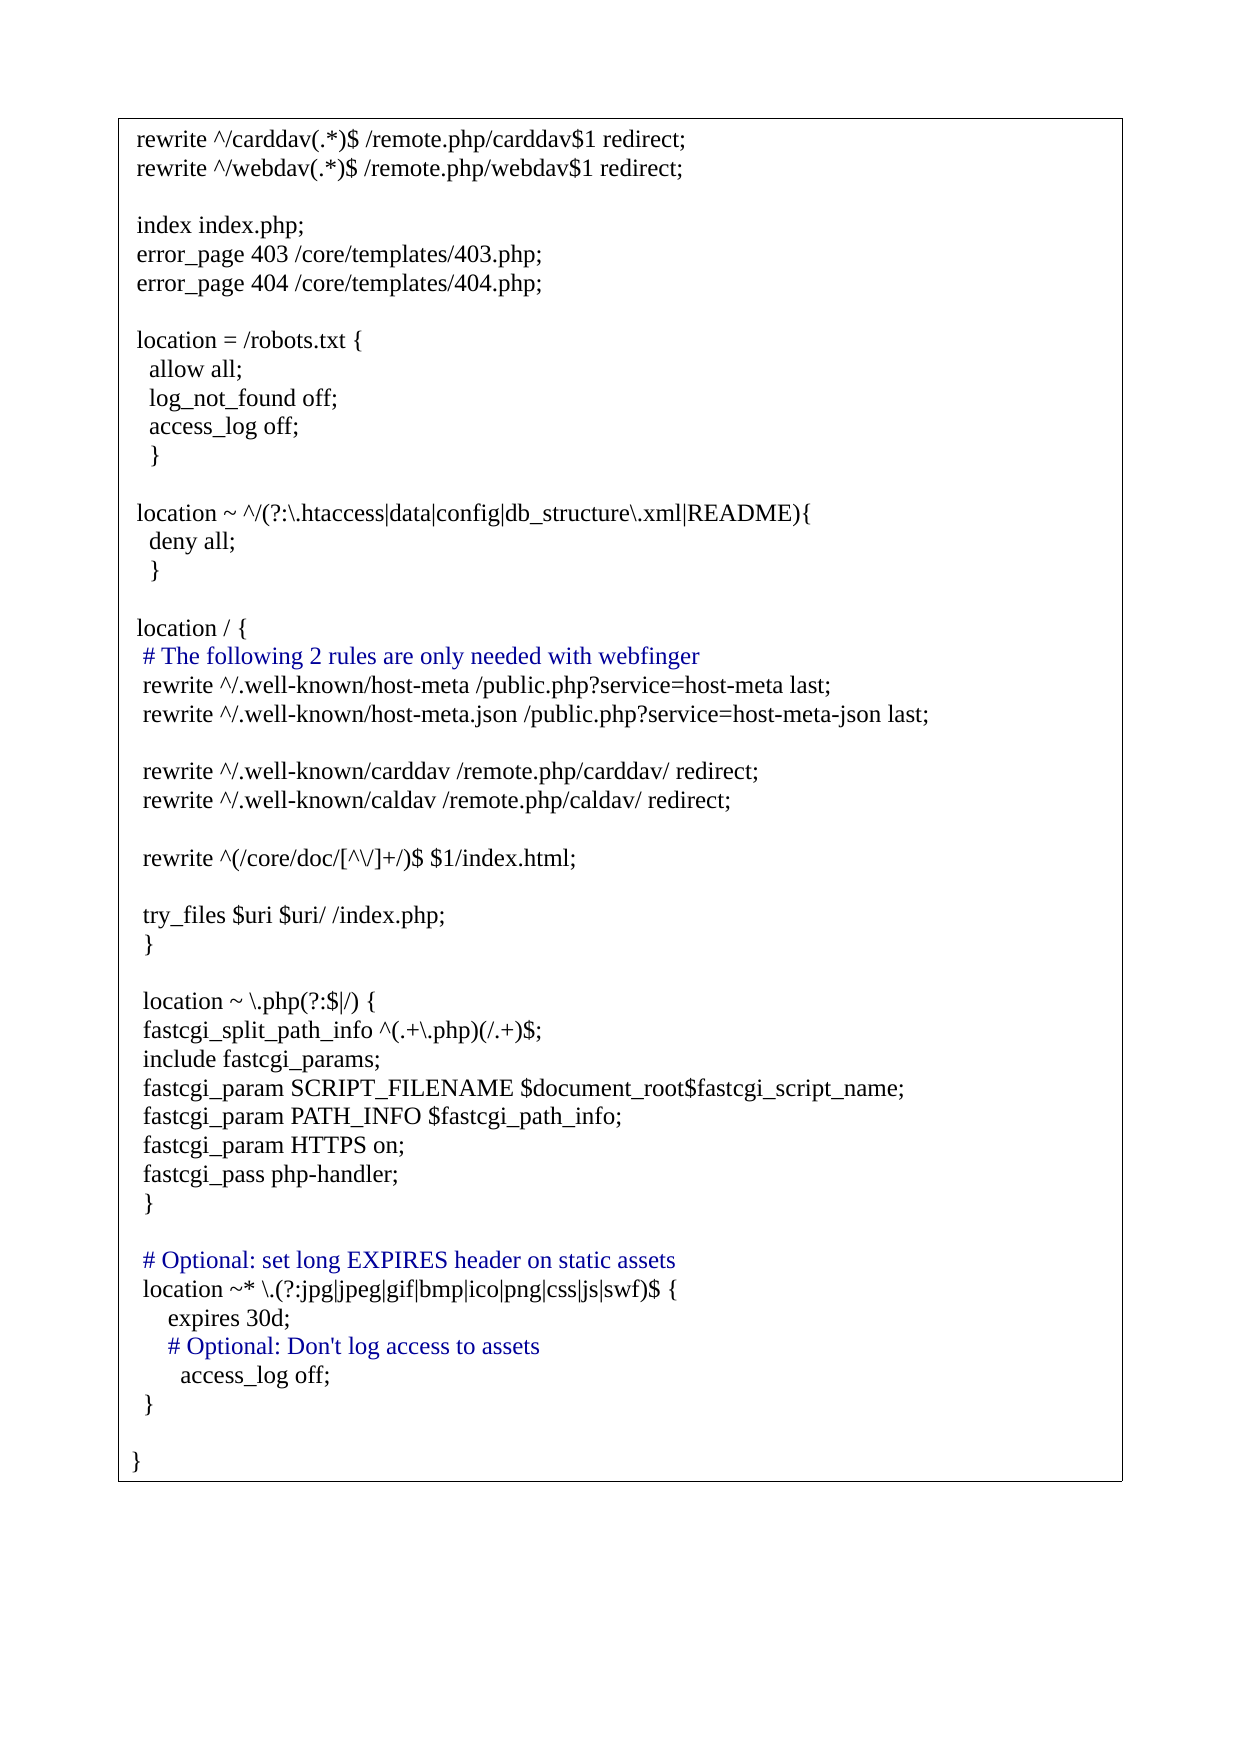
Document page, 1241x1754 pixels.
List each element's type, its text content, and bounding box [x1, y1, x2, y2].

table_header rewrite ^/carddav(.*)$ /remote.php/carddav$1 redirect; rewrite ^/webdav(.*)$ /remote.php/webdav$1 redirect; index index.php; error_page 403 /core/templates/403.php; error_page 404 /core/templates/404.php; location = /robots.txt { allow all; log_not_found off; access_log off; } location ~ ^/(?:\.htaccess|data|config|db_structure\.xml|README){ deny all; } location / { # The following 2 rules are only needed with webfinger rewrite ^/.well-known/host-meta /public.php?service=host-meta last; rewrite ^/.well-known/host-meta.json /public.php?service=host-meta-json last; rewrite ^/.well-known/carddav /remote.php/carddav/ redirect; rewrite ^/.well-known/caldav /remote.php/caldav/ redirect; rewrite ^(/core/doc/[^\/]+/)$ $1/index.html; try_files $uri $uri/ /index.php; } location ~ \.php(?:$|/) { fastcgi_split_path_info ^(.+\.php)(/.+)$; include fastcgi_params; fastcgi_param SCRIPT_FILENAME $document_root$fastcgi_script_name; fastcgi_param PATH_INFO $fastcgi_path_info; fastcgi_param HTTPS on; fastcgi_pass php-handler; } # Optional: set long EXPIRES header on static assets location ~* \.(?:jpg|jpeg|gif|bmp|ico|png|css|js|swf)$ { expires 30d; # Optional: Don't log access to assets access_log off; } } [119, 119, 1122, 1481]
